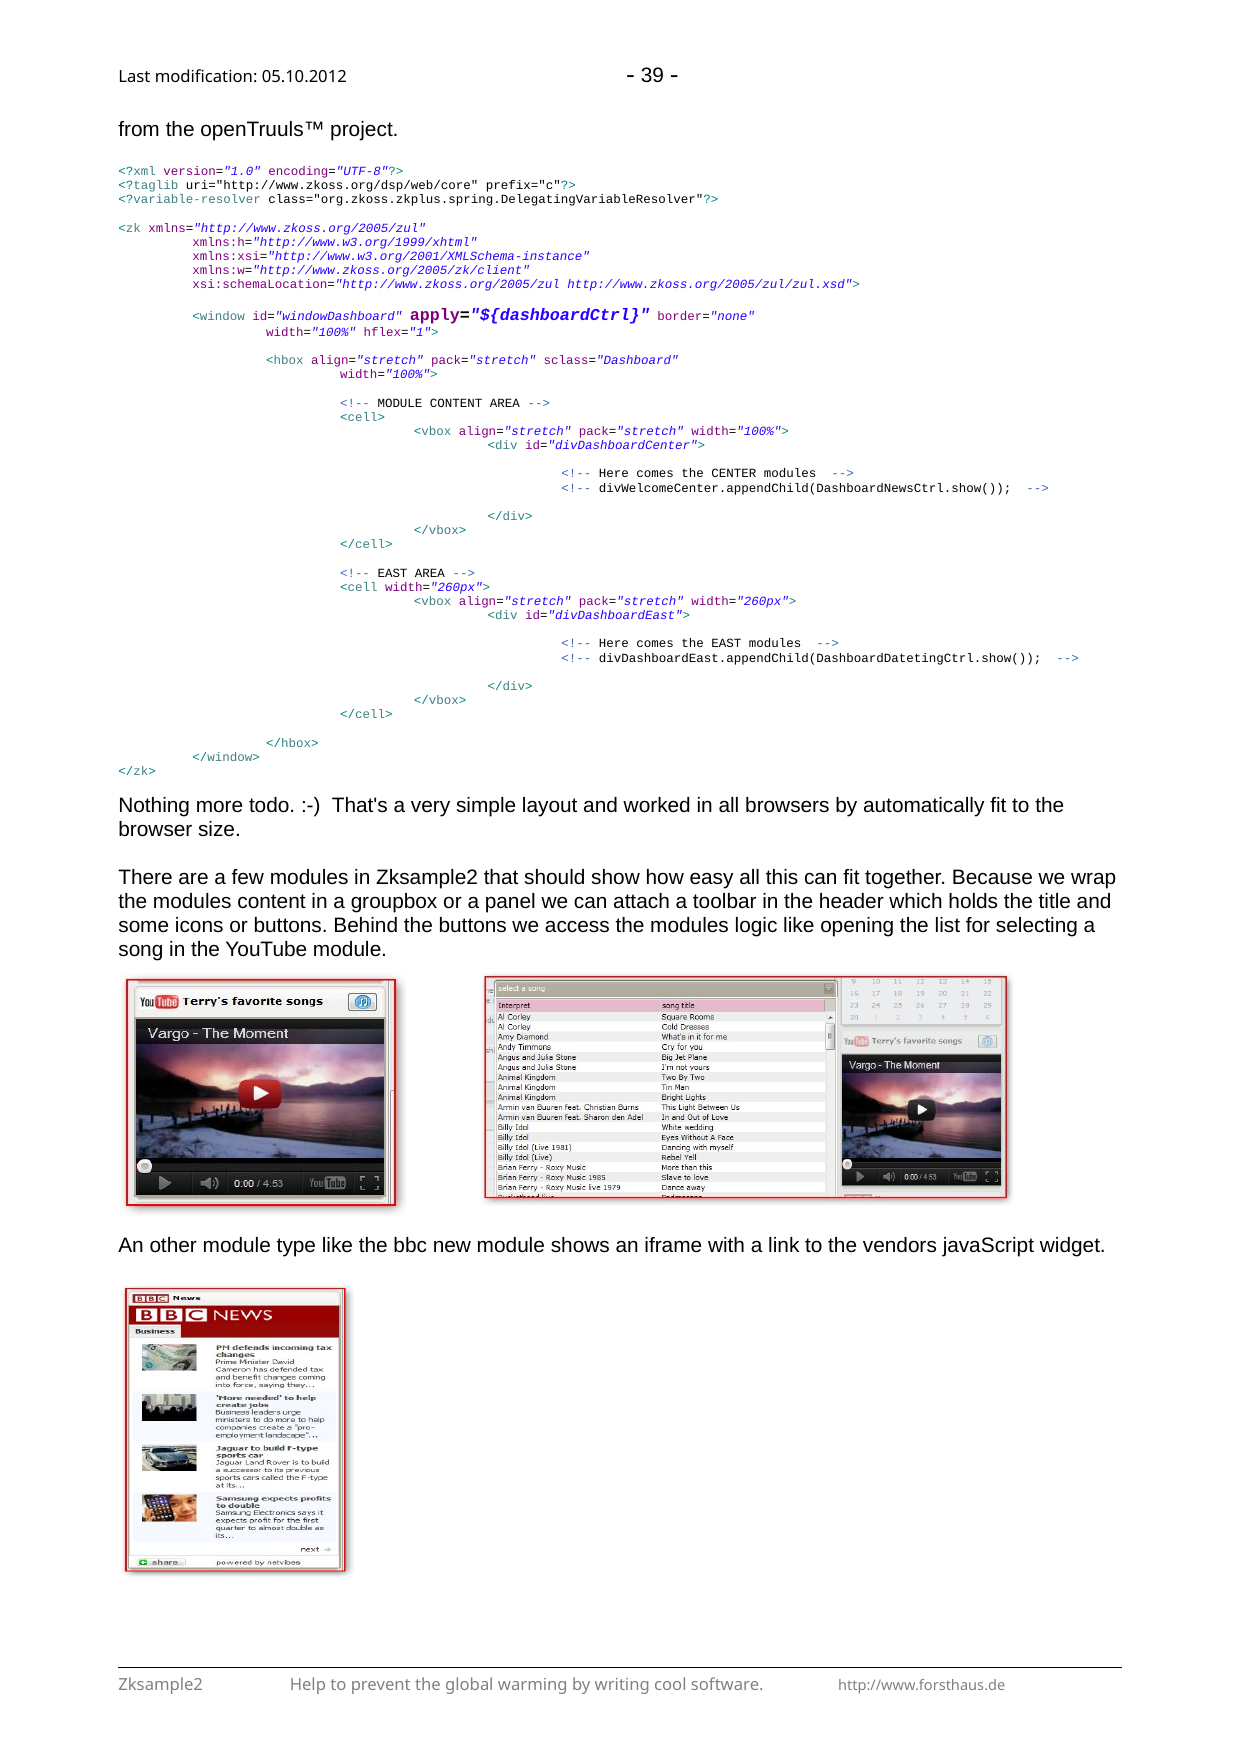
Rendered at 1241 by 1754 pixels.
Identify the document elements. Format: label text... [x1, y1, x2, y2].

text <!-- Here comes the EAST modules --> [118, 637, 1122, 652]
picture [480, 972, 1014, 1206]
text <?variable-resolver class="org.zkoss.zkplus.spring.DelegatingVariableResolver"?> [118, 193, 1122, 208]
text <!-- EAST AREA --> [118, 567, 1122, 581]
picture [120, 972, 407, 1216]
text <div id="divDashboardCenter"> [118, 439, 1122, 453]
text </div> [118, 510, 1122, 524]
text <vbox align="stretch" pack="stretch" width="100%"> [118, 425, 1122, 439]
text </cell> [118, 708, 1122, 722]
text width="100%" hflex="1"> [118, 326, 1122, 340]
text <!-- MODULE CONTENT AREA --> [118, 397, 1122, 411]
text <vbox align="stretch" pack="stretch" width="260px"> [118, 595, 1122, 609]
text xmlns:h="http://www.w3.org/1999/xhtml" [118, 236, 1122, 250]
text <cell width="260px"> [118, 581, 1122, 595]
text <window id="windowDashboard" apply="${dashboardCtrl}" border="none" [118, 307, 1122, 326]
text </window> [118, 751, 1122, 765]
text <!-- Here comes the CENTER modules --> [118, 467, 1122, 482]
text </zk> [118, 765, 1122, 779]
text <cell> [118, 411, 1122, 425]
text <!-- divDashboardEast.appendChild(DashboardDatetingCtrl.show()); --> [118, 652, 1122, 666]
text <div id="divDashboardEast"> [118, 609, 1122, 623]
text xmlns:xsi="http://www.w3.org/2001/XMLSchema-instance" [118, 250, 1122, 264]
picture [119, 1284, 355, 1578]
text </vbox> [118, 524, 1122, 538]
text </hbox> [118, 737, 1122, 751]
text width="100%"> [118, 368, 1122, 382]
text </vbox> [118, 694, 1122, 708]
text from the openTruuls™ project. [118, 117, 1122, 141]
text </div> [118, 680, 1122, 694]
text xsi:schemaLocation="http://www.zkoss.org/2005/zul http://www.zkoss.org/2005/zul/zul.xsd"> [118, 278, 1122, 293]
text There are a few modules in Zksample2 that should show how easy all this can fit together. Because we wrap the modules content in a groupbox or a panel we can attach a toolbar in the header which holds the title and some icons or buttons. Behind the buttons we access the modules logic like opening the list for selecting a song in the YouTube module. [118, 865, 1122, 961]
text <?taglib uri="http://www.zkoss.org/dsp/web/core" prefix="c"?> [118, 179, 1122, 193]
text <!-- divWelcomeCenter.appendChild(DashboardNewsCtrl.show()); --> [118, 482, 1122, 496]
text xmlns:w="http://www.zkoss.org/2005/zk/client" [118, 264, 1122, 278]
text <hbox align="stretch" pack="stretch" sclass="Dashboard" [118, 354, 1122, 368]
text An other module type like the bbc new module shows an iframe with a link to the vendors javaScript widget. [118, 1233, 1122, 1257]
text </cell> [118, 538, 1122, 552]
text <?xml version="1.0" encoding="UTF-8"?> [118, 165, 1122, 179]
text <zk xmlns="http://www.zkoss.org/2005/zul" [118, 222, 1122, 236]
text Nothing more todo. :-) That's a very simple layout and worked in all browsers by automatically fit to the browser size. [118, 793, 1122, 841]
